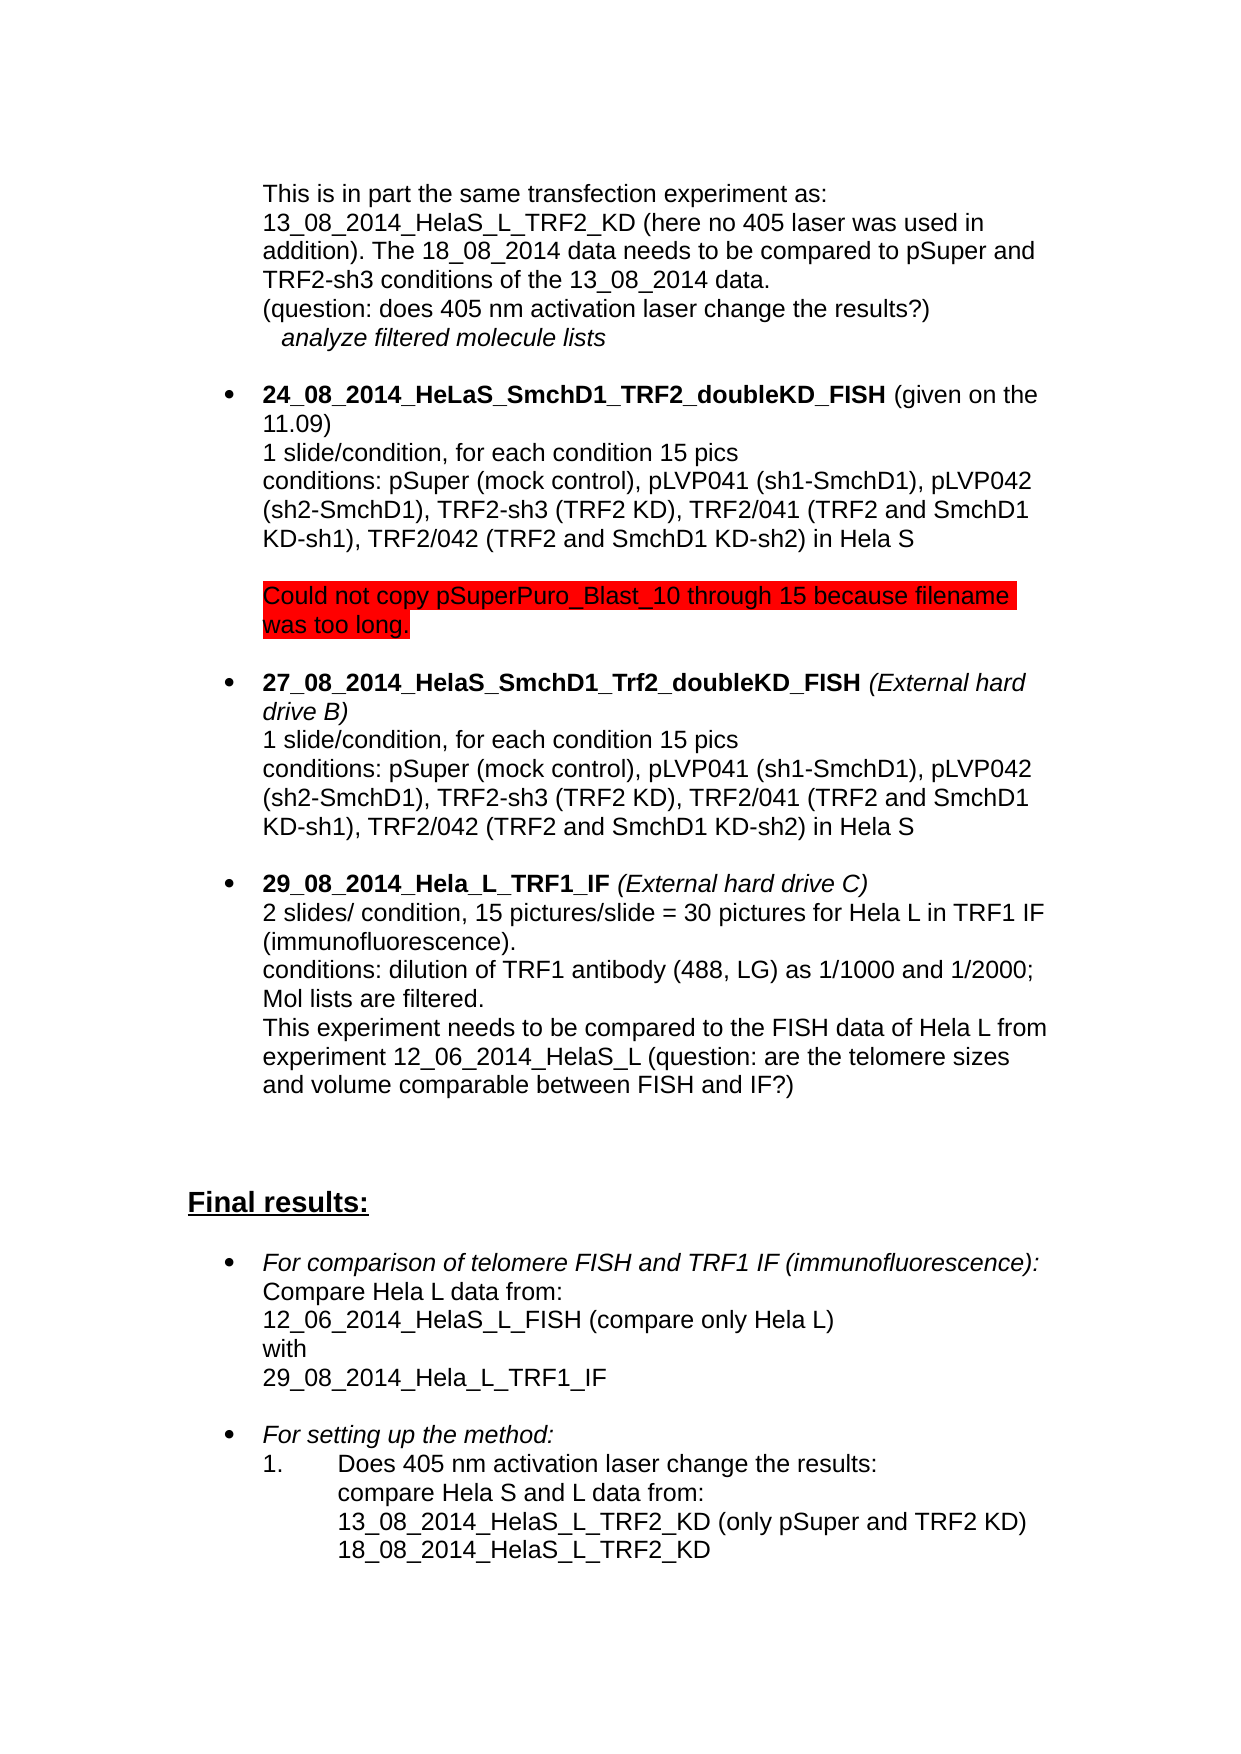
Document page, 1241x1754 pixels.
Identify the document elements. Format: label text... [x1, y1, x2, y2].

list 29_08_2014_Hela_L_TRF1_IF [262, 1363, 1053, 1391]
list compare Hela S and L data from: [262, 1478, 1053, 1507]
list 1 slide/condition, for each condition 15 pics [262, 438, 1053, 466]
list This experiment needs to be compared to the FISH data of Hela L from experiment 12_06_2014_HelaS_L (question: are the telomere sizes and volume comparable between FISH and IF?) [262, 1013, 1053, 1099]
list conditions: dilution of TRF1 antibody (488, LG) as 1/1000 and 1/2000; Mol lists are filtered. [262, 955, 1053, 1013]
list conditions: pSuper (mock control), pLVP041 (sh1-SmchD1), pLVP042 (sh2-SmchD1), TRF2-sh3 (TRF2 KD), TRF2/041 (TRF2 and SmchD1 KD-sh1), TRF2/042 (TRF2 and SmchD1 KD-sh2) in Hela S [262, 754, 1053, 840]
list Compare Hela L data from: [262, 1276, 1053, 1305]
list analyze filtered molecule lists [262, 322, 1053, 351]
list Could not copy pSuperPuro_Blast_10 through 15 because filename was too long. [262, 581, 1053, 639]
list This is in part the same transfection experiment as: 13_08_2014_HelaS_L_TRF2_KD (here no 405 laser was used in addition). The 18_08_2014 data needs to be compared to pSuper and TRF2-sh3 conditions of the 13_08_2014 data. [262, 179, 1053, 294]
list 2 slides/ condition, 15 pictures/slide = 30 pictures for Hela L in TRF1 IF (immunofluorescence). [262, 898, 1053, 955]
text Final results: [187, 1185, 1053, 1219]
list 1. Does 405 nm activation laser change the results: [262, 1449, 1053, 1478]
list 12_06_2014_HelaS_L_FISH (compare only Hela L) [262, 1305, 1053, 1334]
list 27_08_2014_HelaS_SmchD1_Trf2_doubleKD_FISH (External hard drive B) [225, 668, 1053, 725]
list conditions: pSuper (mock control), pLVP041 (sh1-SmchD1), pLVP042 (sh2-SmchD1), TRF2-sh3 (TRF2 KD), TRF2/041 (TRF2 and SmchD1 KD-sh1), TRF2/042 (TRF2 and SmchD1 KD-sh2) in Hela S [262, 466, 1053, 553]
list For comparison of telomere FISH and TRF1 IF (immunofluorescence): [225, 1248, 1053, 1276]
list (question: does 405 nm activation laser change the results?) [262, 294, 1053, 322]
list For setting up the method: [225, 1420, 1053, 1449]
list 13_08_2014_HelaS_L_TRF2_KD (only pSuper and TRF2 KD) [262, 1507, 1053, 1535]
list 24_08_2014_HeLaS_SmchD1_TRF2_doubleKD_FISH (given on the 11.09) [225, 380, 1053, 438]
list with [262, 1334, 1053, 1363]
list 18_08_2014_HelaS_L_TRF2_KD [262, 1535, 1053, 1564]
list 29_08_2014_Hela_L_TRF1_IF (External hard drive C) [225, 869, 1053, 898]
list 1 slide/condition, for each condition 15 pics [262, 725, 1053, 754]
